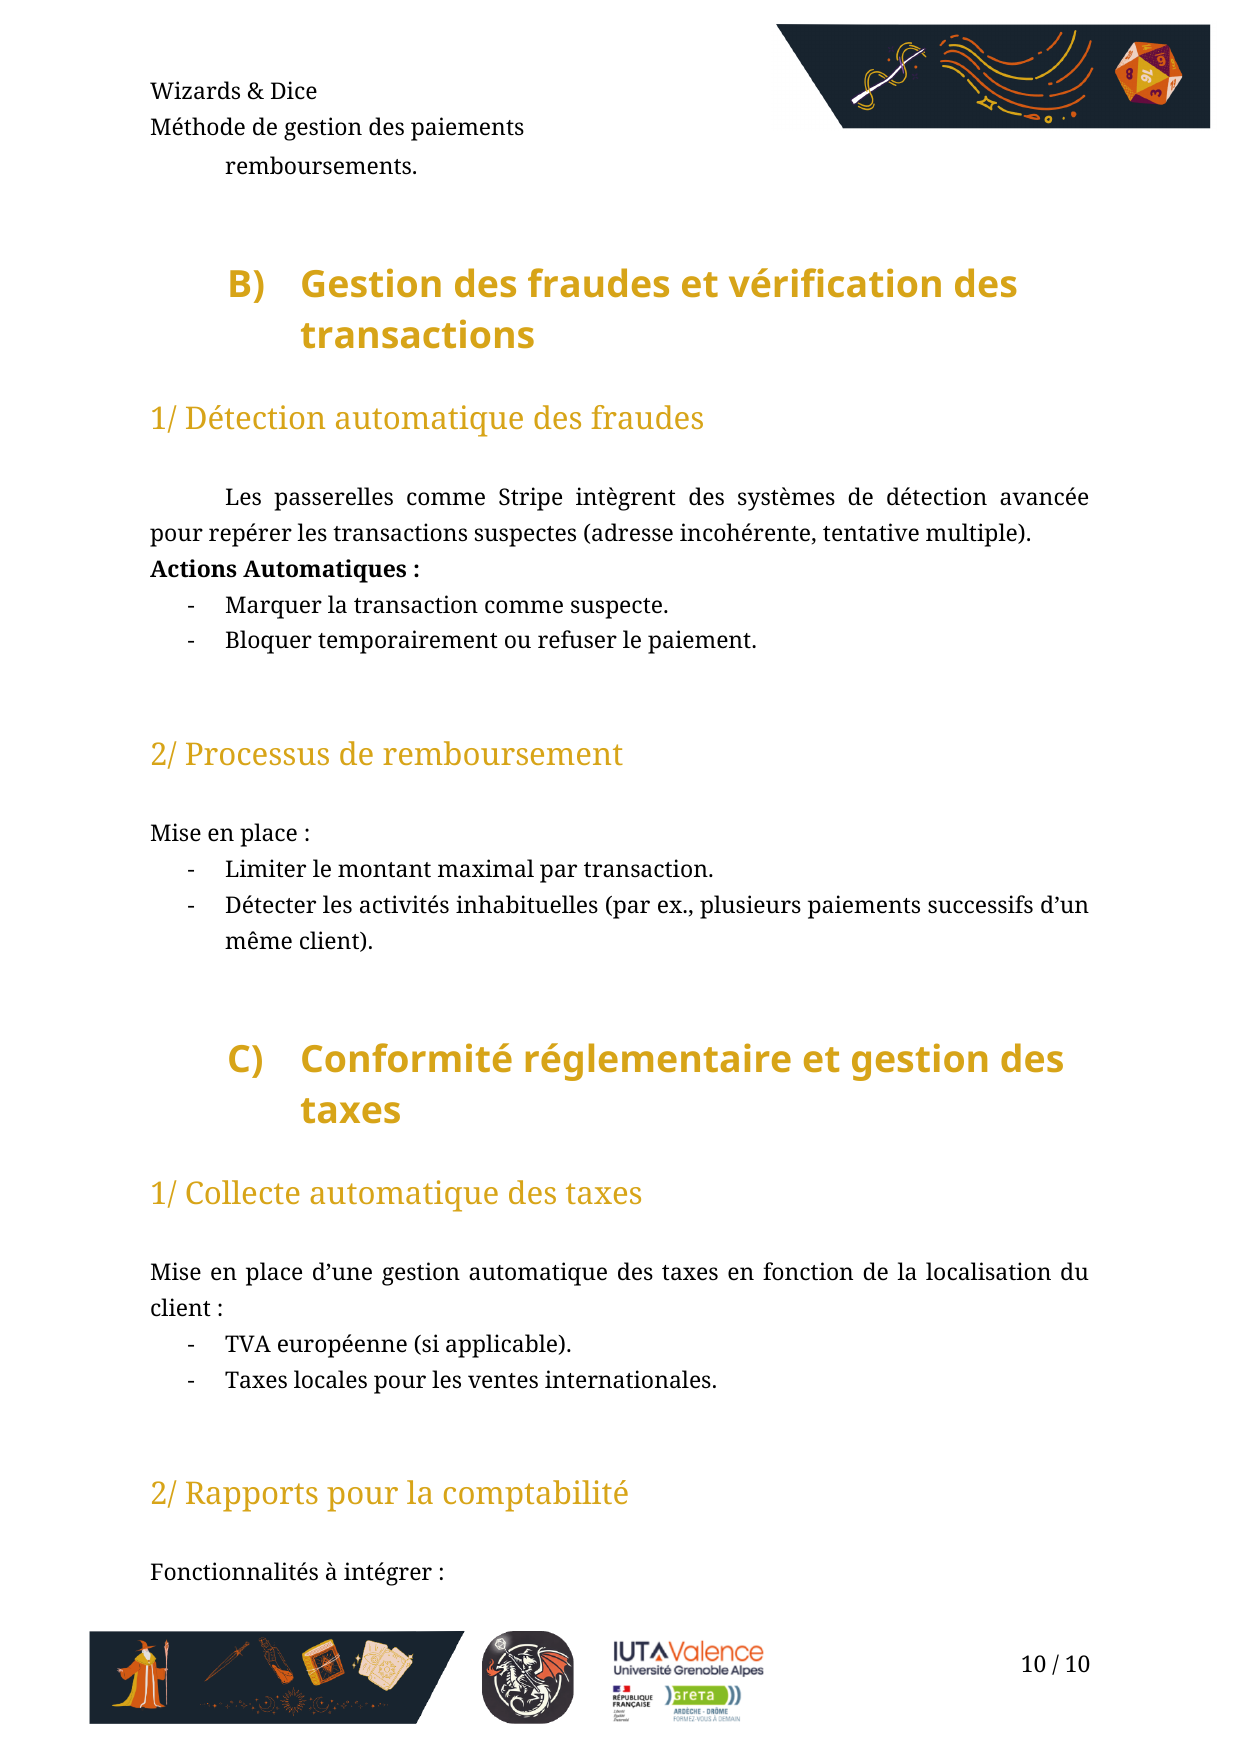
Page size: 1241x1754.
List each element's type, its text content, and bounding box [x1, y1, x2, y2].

text Actions Automatiques : [150, 553, 1090, 584]
subtitle Processus de remboursement [150, 732, 1090, 775]
subtitle Conformité réglementaire et gestion des taxes [227, 1033, 1090, 1135]
list TVA européenne (si applicable). [187, 1328, 1090, 1359]
subtitle Collecte automatique des taxes [150, 1171, 1090, 1213]
list Marquer la transaction comme suspecte. [187, 588, 1090, 620]
subtitle Détection automatique des fraudes [150, 396, 1090, 438]
list Taxes locales pour les ventes internationales. [187, 1363, 1090, 1395]
subtitle Gestion des fraudes et vérification des transactions [227, 258, 1090, 360]
list Détecter les activités inhabituelles (par ex., plusieurs paiements successifs d’un même client). [187, 889, 1090, 956]
subtitle Rapports pour la comptabilité [150, 1471, 1090, 1514]
list remboursements. [187, 150, 1090, 181]
text Fonctionnalités à intégrer : [150, 1556, 1090, 1587]
text Les passerelles comme Stripe intègrent des systèmes de détection avancée pour repérer les transactions suspectes (adresse incohérente, tentative multiple). [150, 481, 1090, 548]
picture [771, 21, 1218, 131]
list Limiter le montant maximal par transaction. [187, 853, 1090, 884]
text Mise en place d’une gestion automatique des taxes en fonction de la localisation du client : [150, 1256, 1090, 1323]
picture [81, 1620, 788, 1733]
text Mise en place : [150, 817, 1090, 848]
list Bloquer temporairement ou refuser le paiement. [187, 624, 1090, 656]
